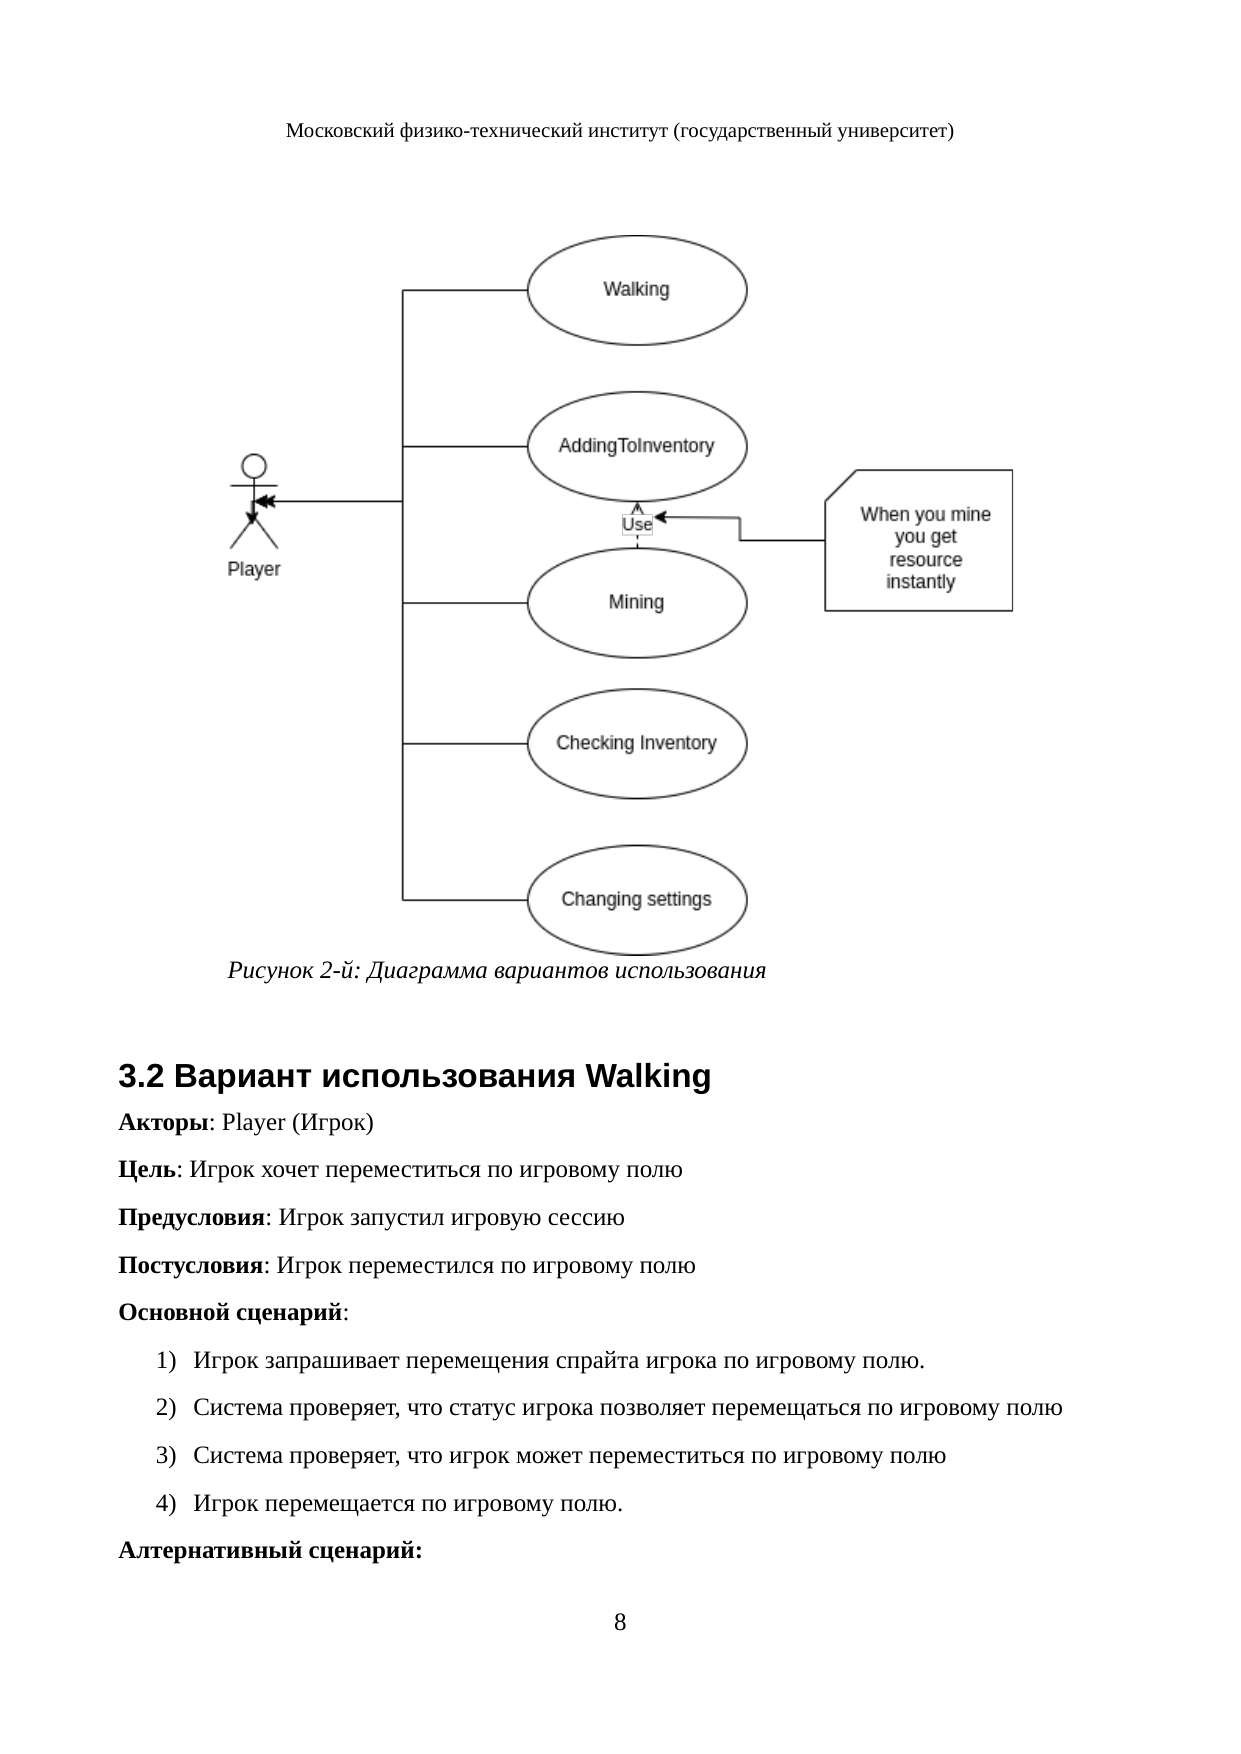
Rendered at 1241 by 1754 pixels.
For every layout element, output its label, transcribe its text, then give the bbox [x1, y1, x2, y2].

list Система проверяет, что игрок может переместиться по игровому полю [156, 1440, 1122, 1469]
list Игрок перемещается по игровому полю. [156, 1488, 1122, 1516]
text Акторы: Player (Игрок) [118, 1107, 1122, 1136]
list Игрок запрашивает перемещения спрайта игрока по игровому полю. [156, 1345, 1122, 1374]
text Цель: Игрок хочет переместиться по игровому полю [118, 1154, 1122, 1183]
subtitle 3.2 Вариант использования Walking [118, 1056, 1122, 1094]
text Алтернативный сценарий: [118, 1535, 1122, 1564]
picture [227, 235, 1014, 956]
list Система проверяет, что статус игрока позволяет перемещаться по игровому полю [156, 1392, 1122, 1421]
text Рисунок 2-й: Диаграмма вариантов использования [227, 956, 1013, 984]
text Основной сценарий: [118, 1297, 1122, 1326]
text Постусловия: Игрок переместился по игровому полю [118, 1250, 1122, 1278]
text Предусловия: Игрок запустил игровую сессию [118, 1202, 1122, 1231]
